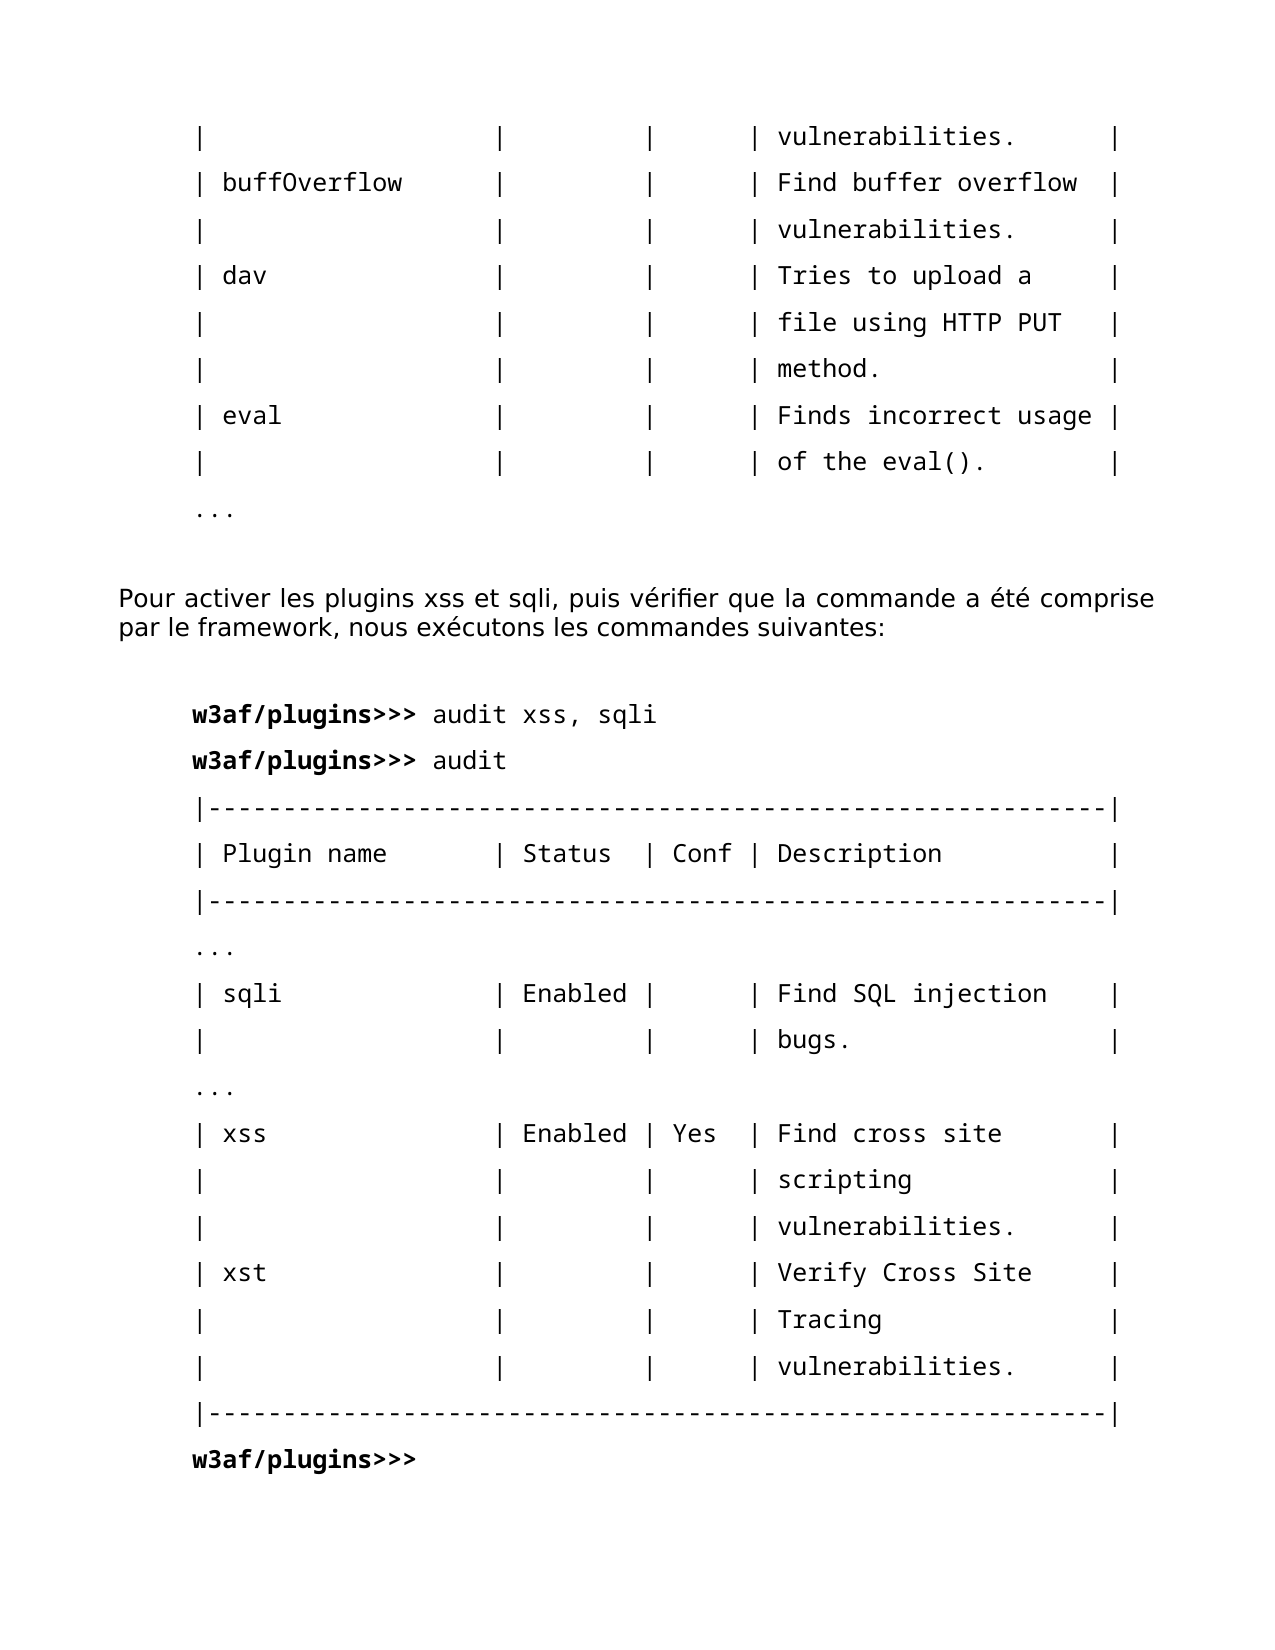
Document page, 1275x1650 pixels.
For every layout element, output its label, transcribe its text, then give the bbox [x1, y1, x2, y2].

text | xss | Enabled | Yes | Find cross site | [192, 1115, 1157, 1149]
text | | | | vulnerabilities. | [192, 1348, 1157, 1382]
text | buffOverflow | | | Find buffer overflow | [192, 165, 1157, 199]
text | | | | vulnerabilities. | [192, 1208, 1157, 1242]
text w3af/plugins>>> audit [192, 743, 1157, 777]
text | Plugin name | Status | Conf | Description | [192, 836, 1157, 870]
text w3af/plugins>>> [192, 1441, 1157, 1475]
text | | | | vulnerabilities. | [192, 211, 1157, 245]
text | xst | | | Verify Cross Site | [192, 1255, 1157, 1289]
text | | | | scripting | [192, 1162, 1157, 1196]
text | dav | | | Tries to upload a | [192, 258, 1157, 292]
text |------------------------------------------------------------| [192, 789, 1157, 823]
text ... [192, 929, 1157, 963]
text | | | | bugs. | [192, 1022, 1157, 1056]
text | | | | Tracing | [192, 1302, 1157, 1336]
text | | | | of the eval(). | [192, 444, 1157, 478]
text | sqli | Enabled | | Find SQL injection | [192, 976, 1157, 1010]
text |------------------------------------------------------------| [192, 1395, 1157, 1429]
text ... [192, 491, 1157, 525]
text | | | | vulnerabilities. | [192, 118, 1157, 152]
text |------------------------------------------------------------| [192, 882, 1157, 917]
text Pour activer les plugins xss et sqli, puis vérifier que la commande a été comprise par le framework, nous exécutons les commandes suivantes: [118, 584, 1157, 642]
text | eval | | | Finds incorrect usage | [192, 397, 1157, 432]
text ... [192, 1069, 1157, 1103]
text w3af/plugins>>> audit xss, sqli [192, 696, 1157, 730]
text | | | | file using HTTP PUT | [192, 304, 1157, 338]
text | | | | method. | [192, 351, 1157, 385]
